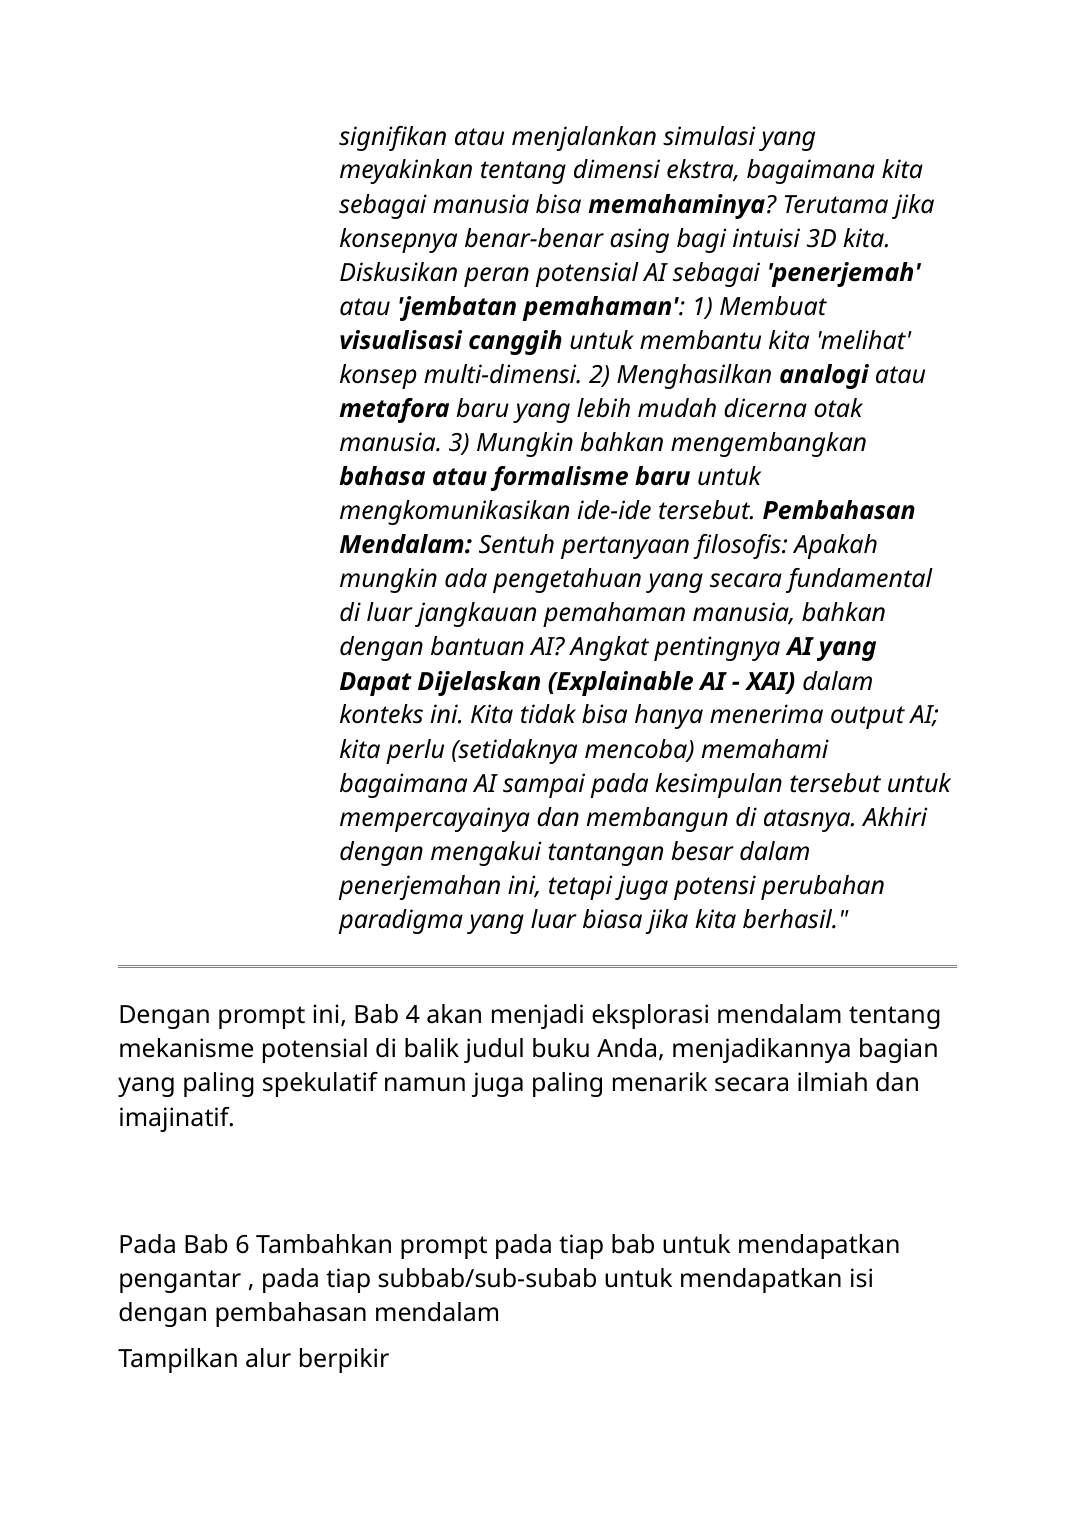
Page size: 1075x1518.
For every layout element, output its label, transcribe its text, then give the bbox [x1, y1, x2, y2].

text Dengan prompt ini, Bab 4 akan menjadi eksplorasi mendalam tentang mekanisme potensial di balik judul buku Anda, menjadikannya bagian yang paling spekulatif namun juga paling menarik secara ilmiah dan imajinatif. [118, 997, 957, 1133]
text Tampilkan alur berpikir [118, 1341, 957, 1375]
list signifikan atau menjalankan simulasi yang meyakinkan tentang dimensi ekstra, bagaimana kita sebagai manusia bisa memahaminya? Terutama jika konsepnya benar-benar asing bagi intuisi 3D kita. Diskusikan peran potensial AI sebagai 'penerjemah' atau 'jembatan pemahaman': 1) Membuat visualisasi canggih untuk membantu kita 'melihat' konsep multi-dimensi. 2) Menghasilkan analogi atau metafora baru yang lebih mudah dicerna otak manusia. 3) Mungkin bahkan mengembangkan bahasa atau formalisme baru untuk mengkomunikasikan ide-ide tersebut. Pembahasan Mendalam: Sentuh pertanyaan filosofis: Apakah mungkin ada pengetahuan yang secara fundamental di luar jangkauan pemahaman manusia, bahkan dengan bantuan AI? Angkat pentingnya AI yang Dapat Dijelaskan (Explainable AI - XAI) dalam konteks ini. Kita tidak bisa hanya menerima output AI; kita perlu (setidaknya mencoba) memahami bagaimana AI sampai pada kesimpulan tersebut untuk mempercayainya dan membangun di atasnya. Akhiri dengan mengakui tantangan besar dalam penerjemahan ini, tetapi juga potensi perubahan paradigma yang luar biasa jika kita berhasil." [309, 118, 957, 936]
text Pada Bab 6 Tambahkan prompt pada tiap bab untuk mendapatkan pengantar , pada tiap subbab/sub-subab untuk mendapatkan isi dengan pembahasan mendalam [118, 1226, 957, 1328]
